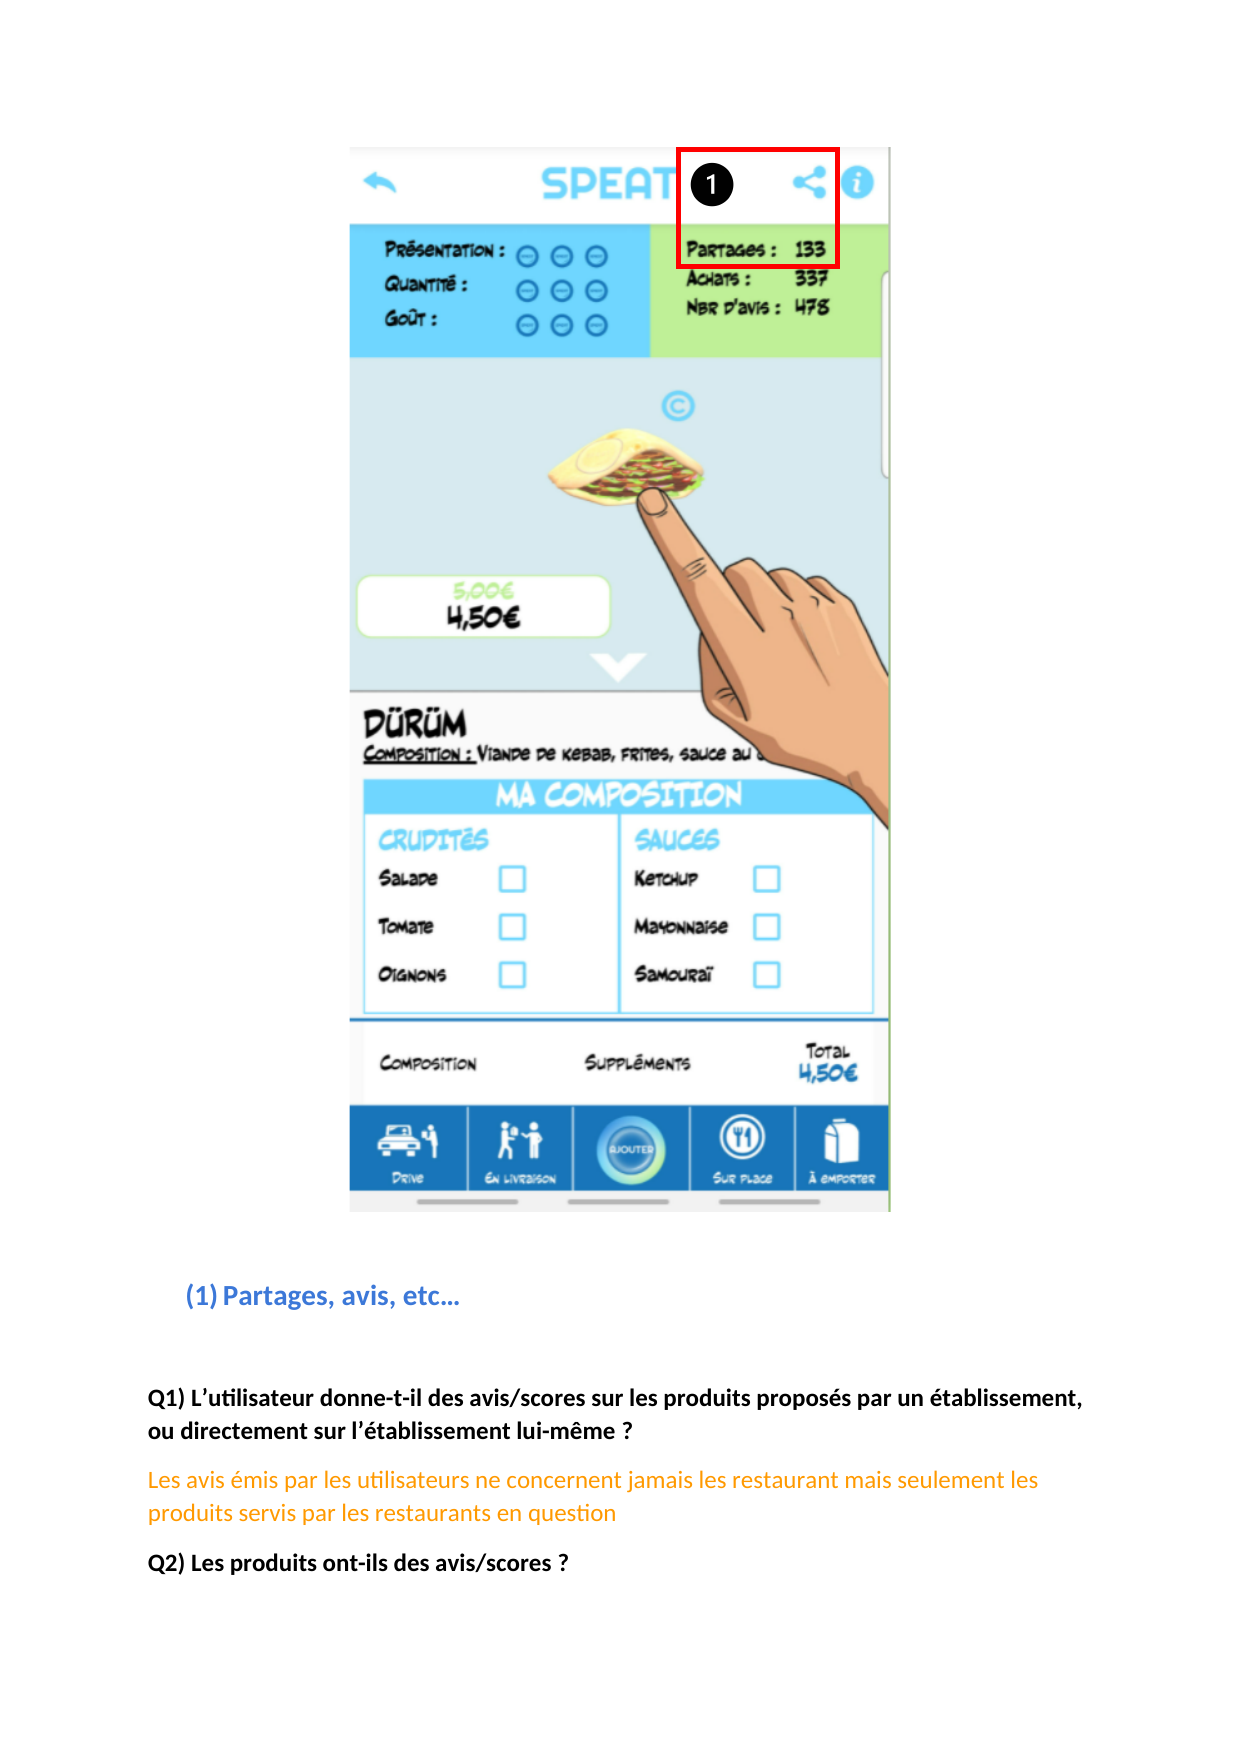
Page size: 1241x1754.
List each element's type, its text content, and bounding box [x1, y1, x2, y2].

text Q1) L’utilisateur donne-t-il des avis/scores sur les produits proposés par un établissement, ou directement sur l’établissement lui-même ? [148, 1382, 1093, 1445]
list Partages, avis, etc… [185, 1277, 1093, 1313]
picture [681, 152, 835, 264]
picture [349, 147, 891, 1212]
text Les avis émis par les utilisateurs ne concernent jamais les restaurant mais seulement les produits servis par les restaurants en question [148, 1464, 1093, 1528]
text Q2) Les produits ont-ils des avis/scores ? [148, 1547, 1093, 1577]
